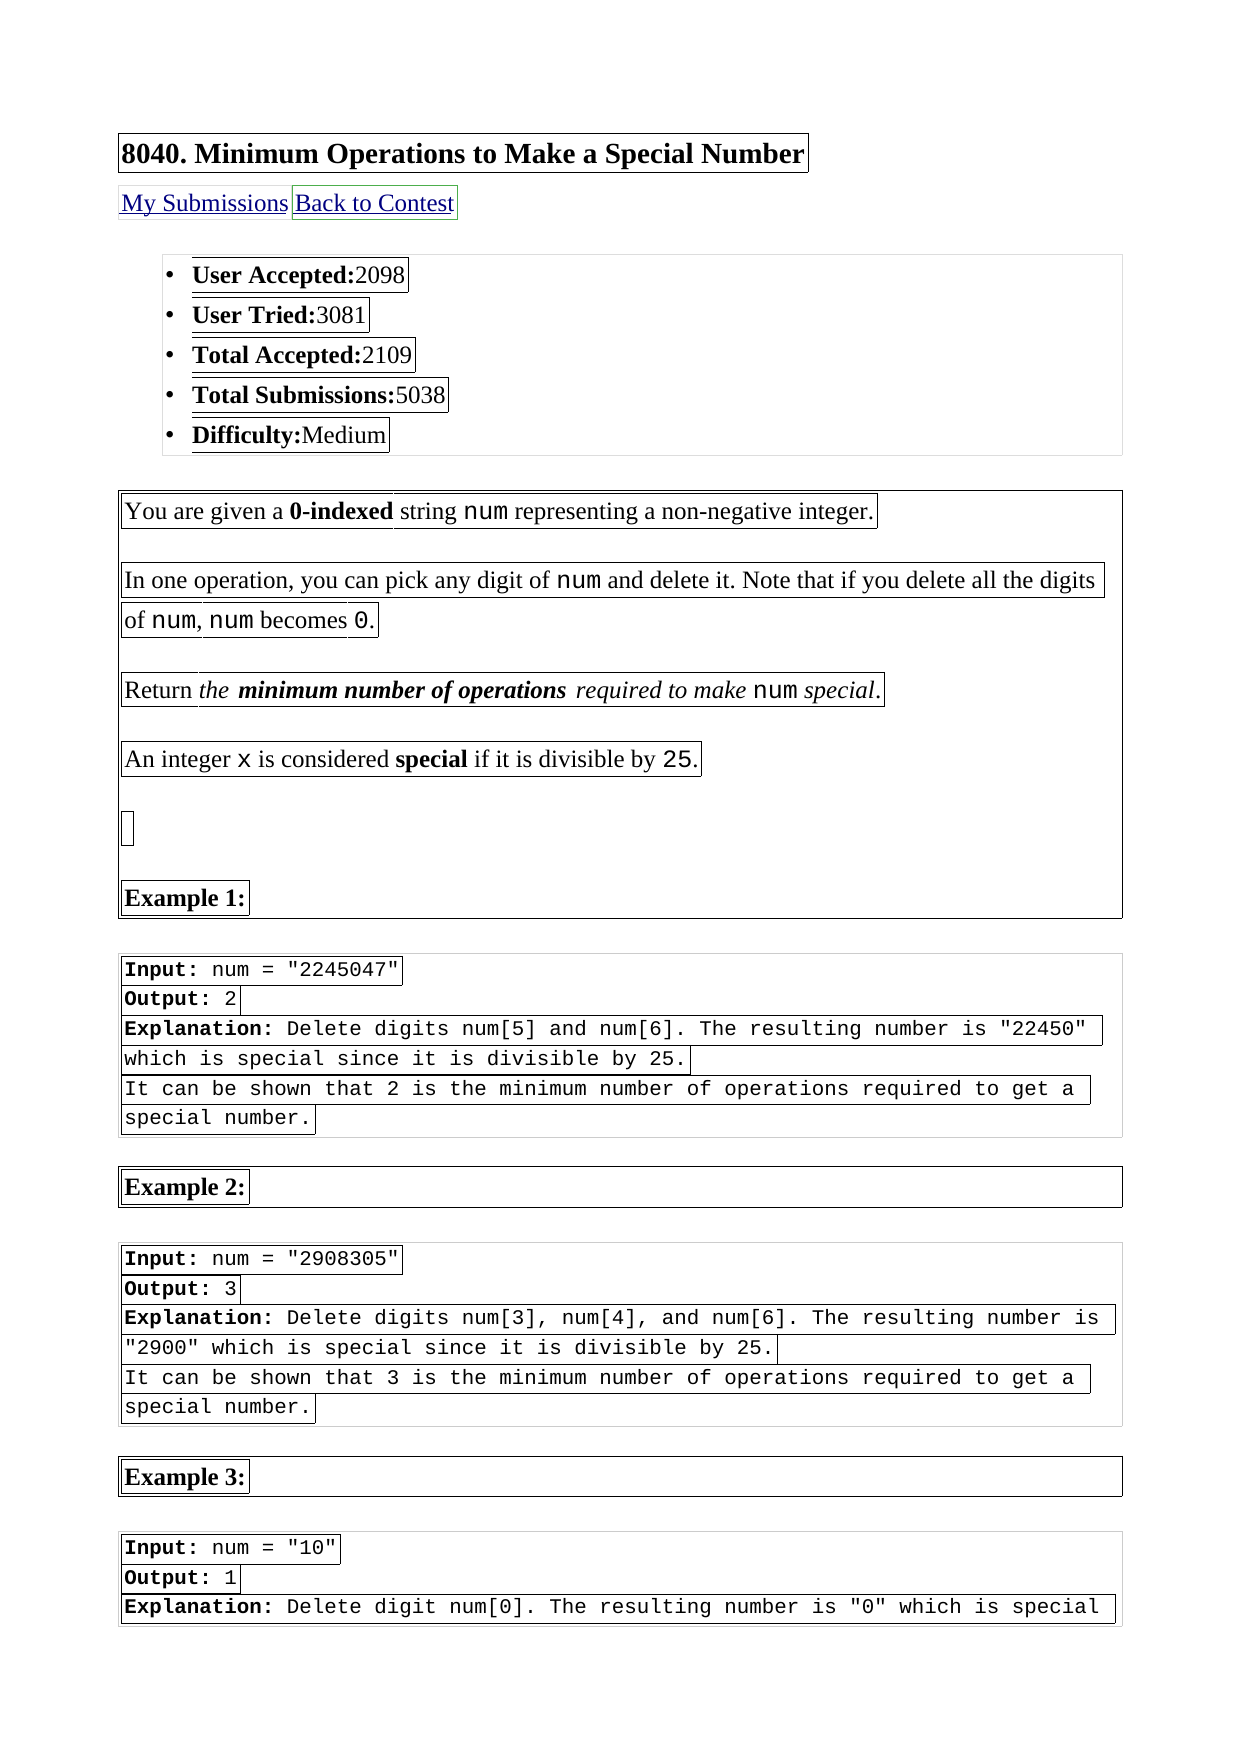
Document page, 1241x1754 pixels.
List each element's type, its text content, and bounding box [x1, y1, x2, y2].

text Output: 3 [122, 1276, 240, 1301]
text Input: num = "10" [119, 1532, 1122, 1561]
subtitle 8040. Minimum Operations to Make a Special Number [119, 134, 808, 172]
text Explanation: Delete digit num[0]. The resulting number is "0" which is special [119, 1590, 1122, 1626]
text In one operation, you can pick any digit of num and delete it. Note that if you delete all the digits of num, num becomes 0. [119, 559, 1122, 637]
text Example 1: [119, 877, 1122, 918]
list Difficulty:Medium [163, 414, 1122, 455]
text Output: 2 [122, 986, 240, 1012]
text Input: num = "2908305" [119, 1243, 1122, 1272]
text Example 2: [119, 1167, 1122, 1207]
text Back to Contest [293, 186, 457, 219]
list Total Submissions:5038 [163, 374, 1122, 412]
text Example 3: [119, 1457, 1122, 1496]
text [241, 982, 1122, 1012]
list User Accepted:2098 [163, 255, 1122, 292]
text Explanation: Delete digits num[5] and num[6]. The resulting number is "22450" which is special since it is divisible by 25. [241, 1012, 1122, 1071]
text My Submissions [119, 186, 291, 219]
text Explanation: Delete digits num[3], num[4], and num[6]. The resulting number is "2900" which is special since it is divisible by 25. [122, 1301, 1122, 1361]
text It can be shown that 2 is the minimum number of operations required to get a special number. [119, 1071, 1122, 1137]
text Explanation: Delete digits num[5] and num[6]. The resulting number is "22450" which is special since it is divisible by 25. [122, 1046, 690, 1071]
text Input: num = "2245047" [119, 954, 1122, 982]
text Explanation: Delete digits num[5] and num[6]. The resulting number is "22450" which is special since it is divisible by 25. [122, 1016, 1102, 1045]
list Total Accepted:2109 [163, 334, 1122, 372]
text [241, 1272, 1122, 1301]
text You are given a 0-indexed string num representing a non-negative integer. [119, 491, 1122, 528]
list User Tried:3081 [163, 294, 1122, 332]
subtitle [809, 133, 1122, 172]
text Return the minimum number of operations required to make num special. [119, 669, 1122, 707]
text An integer x is considered special if it is divisible by 25. [119, 738, 1122, 776]
text [458, 185, 1122, 219]
text Output: 1 [122, 1561, 1122, 1590]
text It can be shown that 3 is the minimum number of operations required to get a special number. [119, 1361, 1122, 1426]
